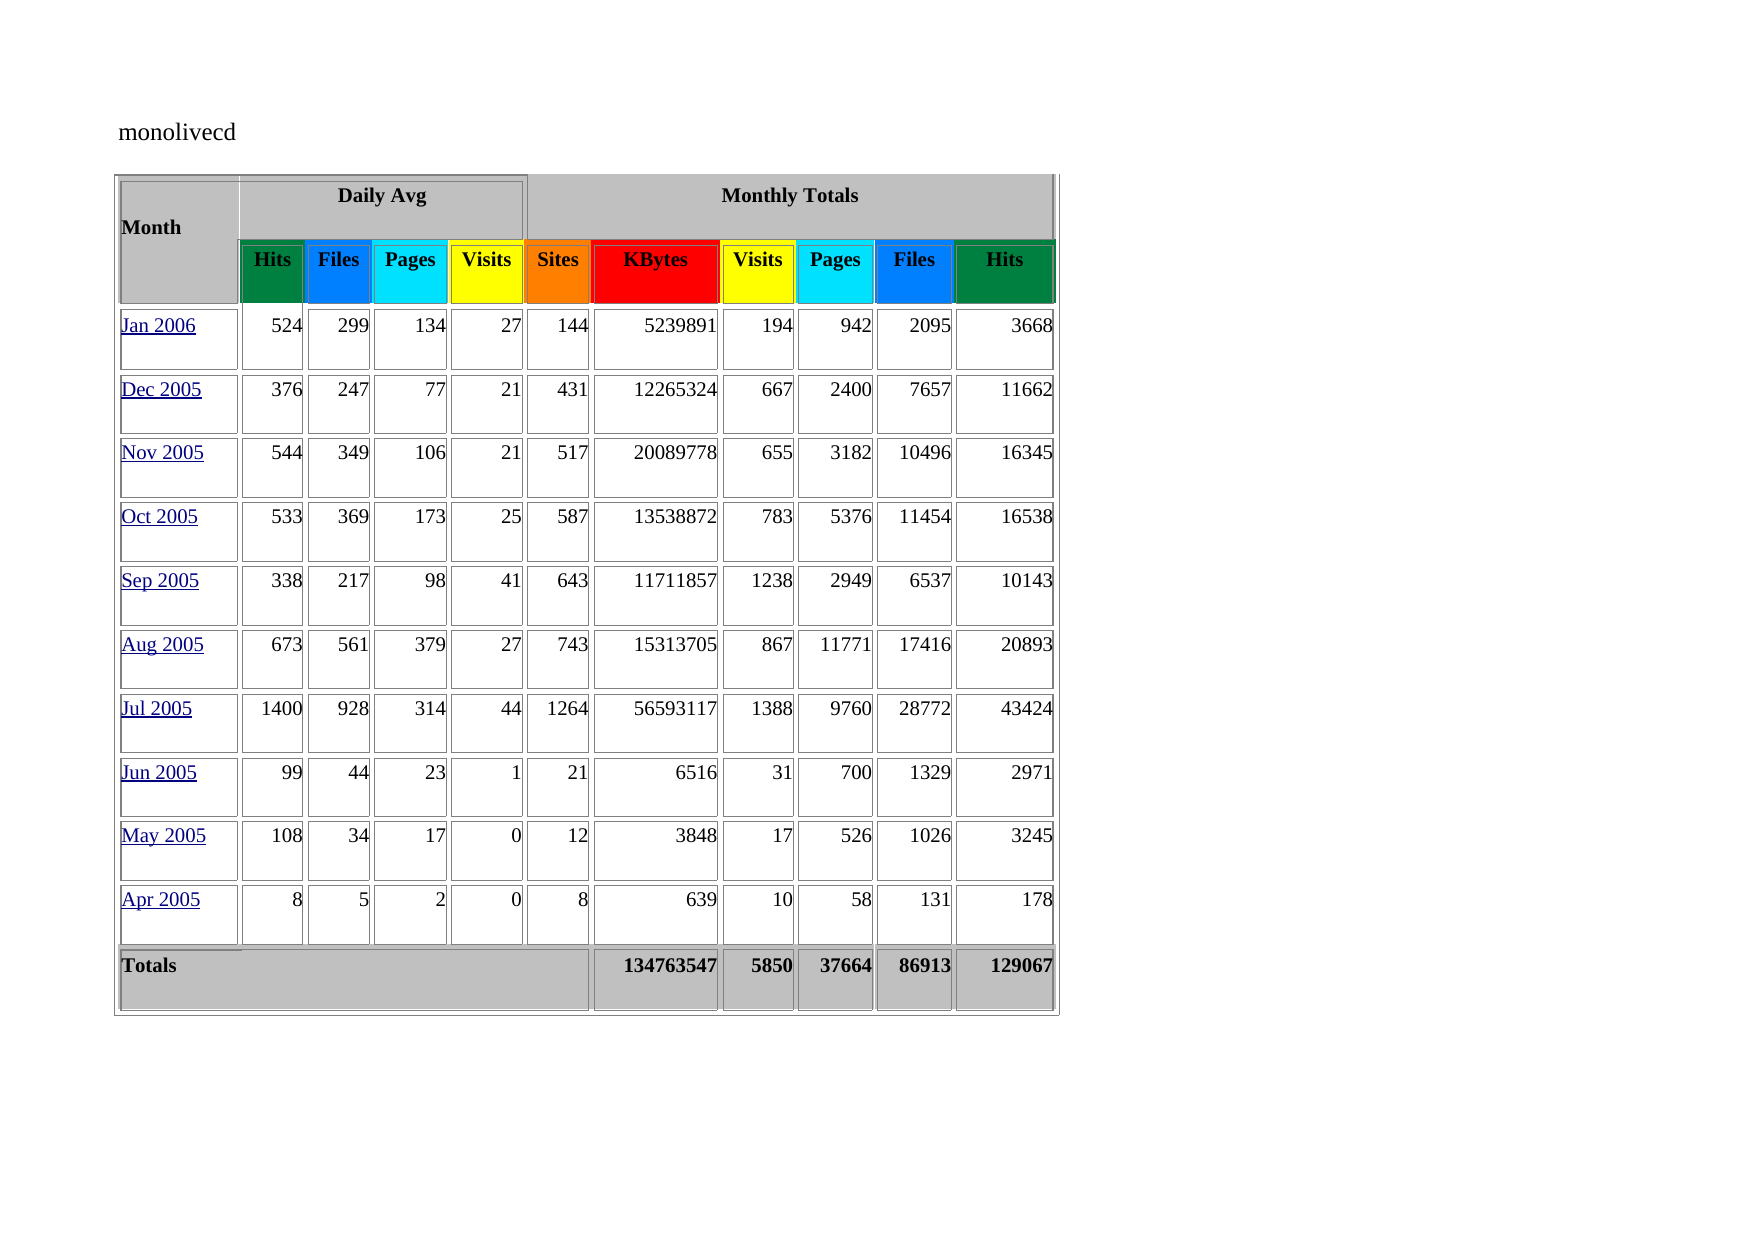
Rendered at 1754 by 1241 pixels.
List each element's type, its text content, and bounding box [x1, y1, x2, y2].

table_cell 667 [720, 369, 796, 433]
table_cell 5239891 [591, 303, 720, 369]
table_cell 11771 [796, 625, 874, 688]
table_cell 2971 [954, 752, 1056, 816]
table_cell 349 [305, 433, 372, 497]
table_cell 134763547 [591, 944, 720, 1009]
table_cell Nov 2005 [118, 433, 239, 497]
table_cell 5850 [720, 944, 796, 1009]
table_cell 8 [524, 880, 591, 944]
table_cell Jun 2005 [118, 752, 239, 816]
table_cell 673 [240, 625, 305, 688]
table_cell 15313705 [591, 625, 720, 688]
table_cell May 2005 [118, 816, 239, 880]
table_cell Dec 2005 [118, 369, 239, 433]
table_cell Hits [954, 239, 1056, 303]
table_cell 2 [372, 880, 448, 944]
table_cell 3848 [591, 816, 720, 880]
table_header Month [118, 176, 239, 303]
table_cell 28772 [875, 688, 954, 752]
table_cell 2400 [796, 369, 874, 433]
table_cell 10496 [875, 433, 954, 497]
table_cell Jan 2006 [118, 303, 239, 369]
table_cell 77 [372, 369, 448, 433]
table_cell 544 [240, 433, 305, 497]
table_cell 6537 [875, 561, 954, 624]
table_cell 17 [720, 816, 796, 880]
table_cell 3182 [796, 433, 874, 497]
table_cell 12 [524, 816, 591, 880]
table_cell Visits [449, 239, 524, 303]
table_cell 3245 [954, 816, 1056, 880]
table_cell 23 [372, 752, 448, 816]
table_cell 1329 [875, 752, 954, 816]
table_cell 587 [524, 497, 591, 561]
table_cell 7657 [875, 369, 954, 433]
table_cell 58 [796, 880, 874, 944]
table_cell 5376 [796, 497, 874, 561]
table_header Monthly Totals [528, 174, 1052, 239]
table_cell 20089778 [591, 433, 720, 497]
table_cell 21 [449, 433, 524, 497]
table_cell 0 [449, 816, 524, 880]
table_cell 561 [305, 625, 372, 688]
table_cell 44 [449, 688, 524, 752]
table_cell Visits [720, 240, 796, 303]
table_cell Pages [372, 240, 448, 303]
table_cell Totals [118, 944, 591, 1009]
table_cell 533 [240, 497, 305, 561]
table_cell 314 [372, 688, 448, 752]
table_cell 783 [720, 497, 796, 561]
table_cell 17416 [875, 625, 954, 688]
table_cell KBytes [591, 240, 720, 303]
table_cell 21 [449, 369, 524, 433]
table_cell 1388 [720, 688, 796, 752]
table_cell 98 [372, 561, 448, 624]
table_cell 20893 [954, 625, 1056, 688]
table_cell 86913 [875, 944, 954, 1009]
table_cell 526 [796, 816, 874, 880]
table_cell 3668 [954, 303, 1056, 369]
table_cell Oct 2005 [118, 497, 239, 561]
table_cell 41 [449, 561, 524, 624]
table_cell 108 [240, 816, 305, 880]
table_cell 2949 [796, 561, 874, 624]
table_cell 517 [524, 433, 591, 497]
table_cell 867 [720, 625, 796, 688]
table_cell 44 [305, 752, 372, 816]
table_cell 56593117 [591, 688, 720, 752]
table_cell 173 [372, 497, 448, 561]
table_cell Files [875, 240, 954, 303]
table_cell 1400 [240, 688, 305, 752]
table_cell 6516 [591, 752, 720, 816]
table_cell 0 [449, 880, 524, 944]
table_cell 299 [305, 303, 372, 369]
table_cell 43424 [954, 688, 1056, 752]
table_cell 700 [796, 752, 874, 816]
table_cell 1238 [720, 561, 796, 624]
table_cell 524 [243, 303, 302, 369]
table_cell Apr 2005 [118, 880, 239, 944]
table_cell 1 [449, 752, 524, 816]
table_cell 34 [305, 816, 372, 880]
table_cell Hits [240, 240, 305, 303]
table_cell Files [305, 240, 372, 303]
table_cell 17 [372, 816, 448, 880]
table_cell 5 [305, 880, 372, 944]
table_cell 13538872 [591, 497, 720, 561]
table_cell 369 [305, 497, 372, 561]
table_cell 376 [240, 369, 305, 433]
table_cell 37664 [796, 944, 874, 1009]
table_cell 134 [372, 303, 448, 369]
table_cell 12265324 [591, 369, 720, 433]
table_cell Aug 2005 [118, 625, 239, 688]
table_cell 2095 [875, 303, 954, 369]
table_cell 16345 [954, 433, 1056, 497]
table_cell 21 [524, 752, 591, 816]
table_cell 942 [796, 303, 874, 369]
table_header Daily Avg [240, 176, 524, 239]
text monolivecd [118, 118, 1636, 146]
table_cell 10 [720, 880, 796, 944]
table_cell Sep 2005 [118, 561, 239, 624]
table_cell 27 [449, 303, 524, 369]
table_cell 639 [591, 880, 720, 944]
table_cell Sites [524, 239, 591, 303]
table_cell 8 [240, 880, 305, 944]
table_cell 129067 [954, 944, 1056, 1009]
table_cell 99 [240, 752, 305, 816]
table_cell 31 [720, 752, 796, 816]
table_cell 11662 [954, 369, 1056, 433]
table_cell 25 [449, 497, 524, 561]
table_cell 643 [524, 561, 591, 624]
table_cell 431 [524, 369, 591, 433]
table_cell 379 [372, 625, 448, 688]
table_cell Jul 2005 [118, 688, 239, 752]
table_cell 217 [305, 561, 372, 624]
table_cell 11711857 [591, 561, 720, 624]
table_cell 11454 [875, 497, 954, 561]
table_cell 928 [305, 688, 372, 752]
table_cell 10143 [954, 561, 1056, 624]
table_cell 9760 [796, 688, 874, 752]
table_cell 178 [954, 880, 1056, 944]
table_cell 655 [720, 433, 796, 497]
table_cell 131 [875, 880, 954, 944]
table_cell 338 [240, 561, 305, 624]
table_cell 1026 [875, 816, 954, 880]
table_cell 144 [524, 303, 591, 369]
table_cell 743 [524, 625, 591, 688]
table_cell 1264 [524, 688, 591, 752]
table_cell 106 [372, 433, 448, 497]
table_cell 247 [305, 369, 372, 433]
table_cell 27 [449, 625, 524, 688]
table_cell 16538 [954, 497, 1056, 561]
table_cell Pages [796, 240, 874, 303]
table_cell 194 [720, 303, 796, 369]
